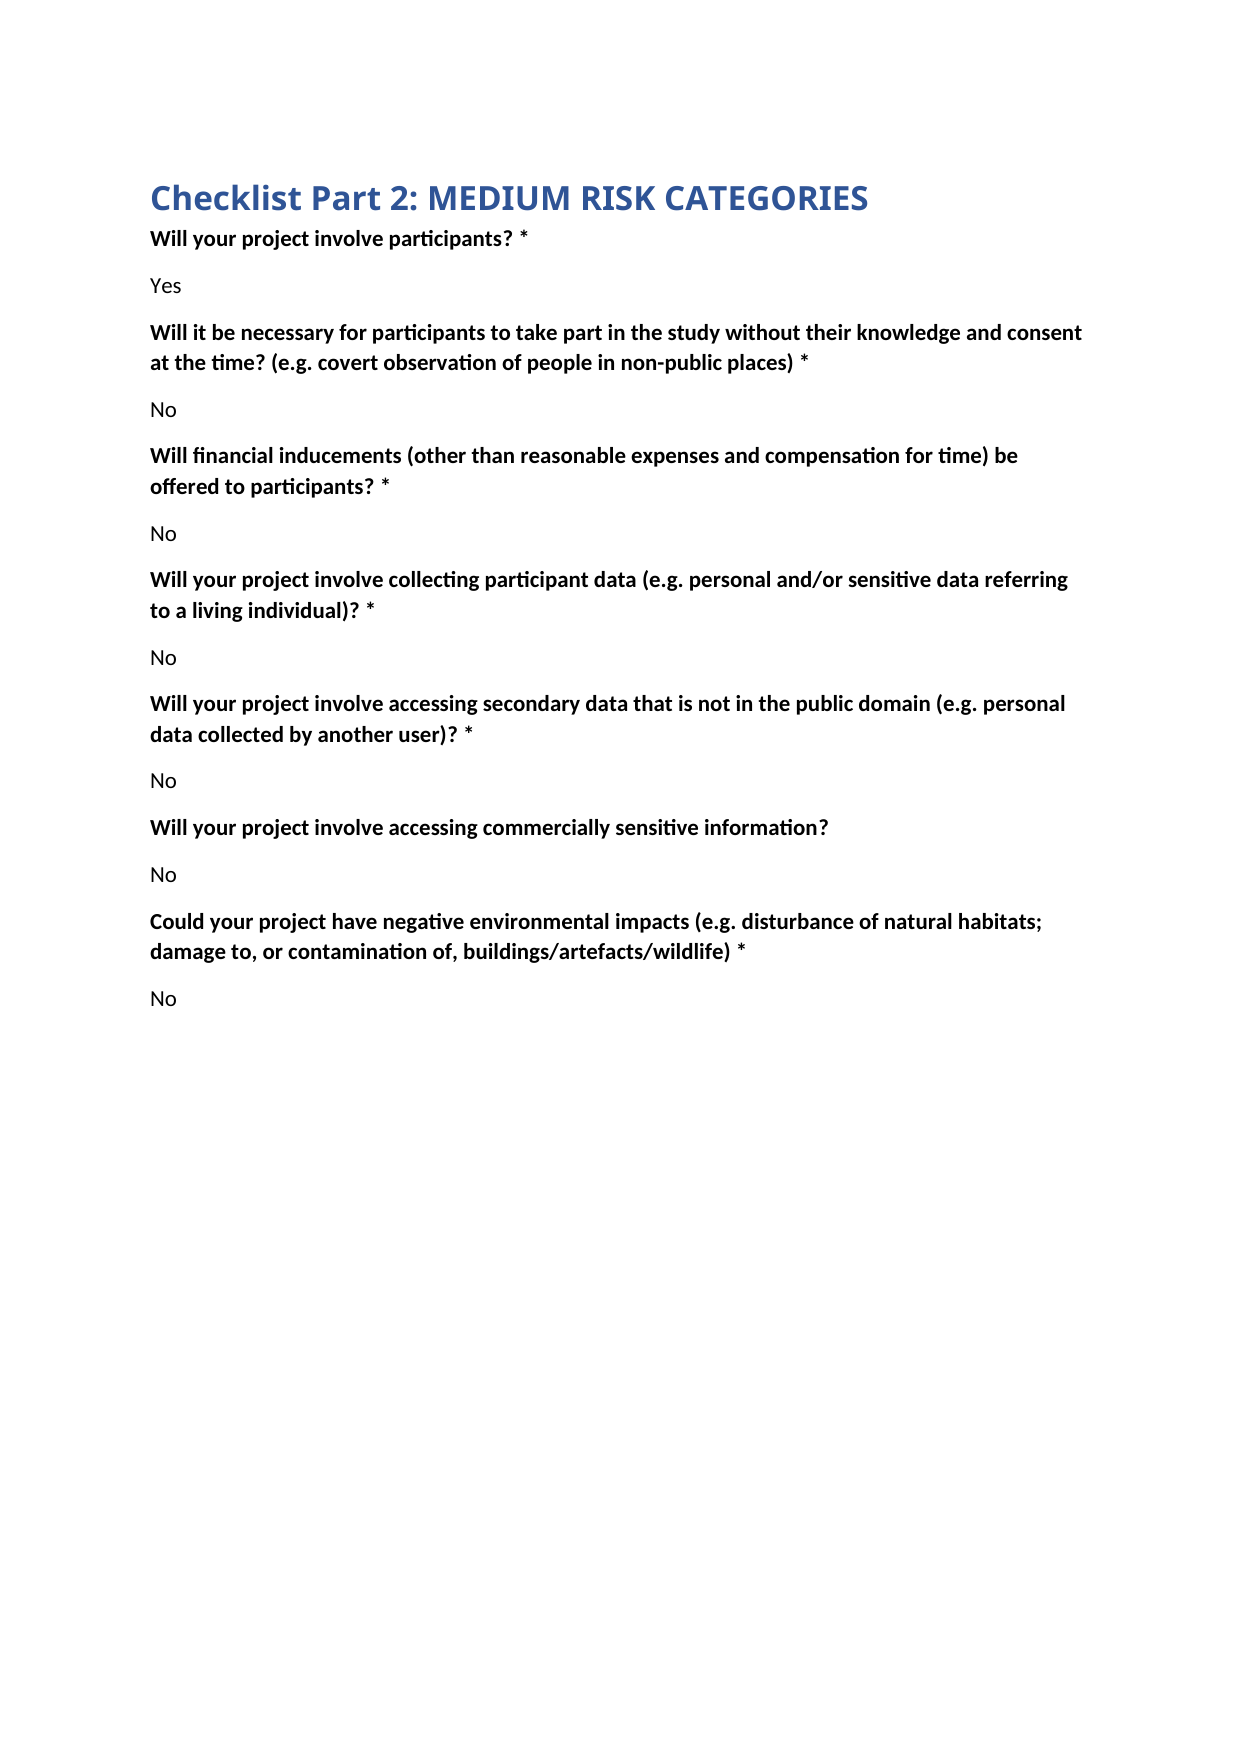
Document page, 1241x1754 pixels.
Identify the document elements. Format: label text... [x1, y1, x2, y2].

text Will it be necessary for participants to take part in the study without their knowledge and consent at the time? (e.g. covert observation of people in non-public places) * [150, 318, 1090, 376]
text Will financial inducements (other than reasonable expenses and compensation for time) be offered to participants? * [150, 442, 1090, 500]
text No [150, 860, 1090, 888]
text Will your project involve accessing commercially sensitive information? [150, 813, 1090, 842]
text No [150, 519, 1090, 547]
subtitle Checklist Part 2: MEDIUM RISK CATEGORIES [150, 175, 1090, 220]
text Yes [150, 271, 1090, 299]
text Will your project involve participants? * [150, 224, 1090, 252]
text No [150, 767, 1090, 795]
text Will your project involve collecting participant data (e.g. personal and/or sensitive data referring to a living individual)? * [150, 566, 1090, 624]
text Could your project have negative environmental impacts (e.g. disturbance of natural habitats; damage to, or contamination of, buildings/artefacts/wildlife) * [150, 907, 1090, 966]
text No [150, 984, 1090, 1012]
text Will your project involve accessing secondary data that is not in the public domain (e.g. personal data collected by another user)? * [150, 689, 1090, 748]
text No [150, 643, 1090, 671]
text No [150, 395, 1090, 423]
